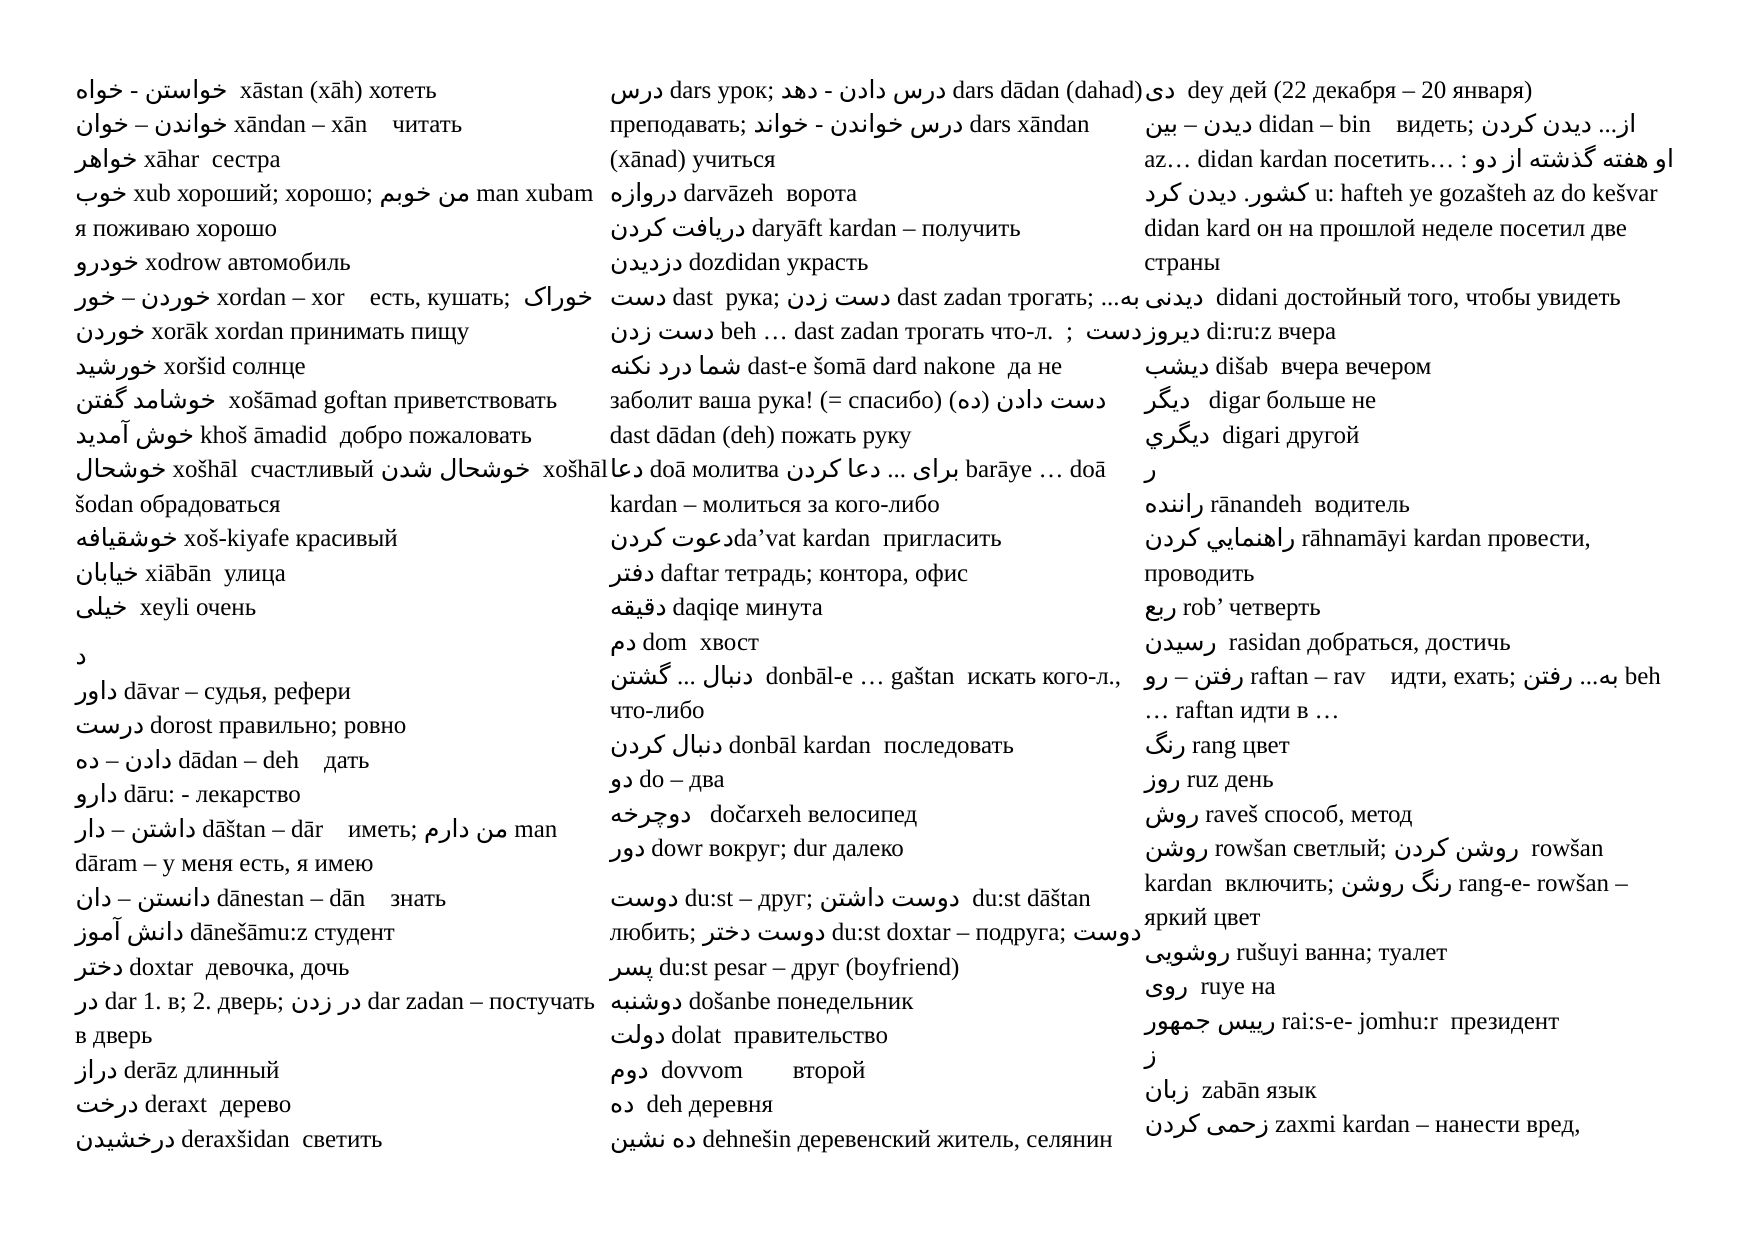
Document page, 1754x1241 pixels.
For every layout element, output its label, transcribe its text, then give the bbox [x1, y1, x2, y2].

text دوست du:st – друг; دوست داشتن du:st dāštan любить; دوست دختر du:st doxtar – подруга; دوست پسر du:st pesar – друг (boyfriend) دوشنبه došanbe понедельник دولت dolat правительство دوم dovvom второй ده deh деревня ده نشین dehnešin деревенский житель, селянин دی dey дей (22 декабря – 20 января) دیدن – بین didan – bin видеть; از... دیدن کردن az… didan kardan посетить… : او هفته گذشته از دو کشور. دیدن کرد u: hafteh ye gozašteh az do kešvar didan kard он на прошлой неделе посетил две страны دیدنی didani достойный того, чтобы увидеть دیروز di:ru:z вчера دیشب dišab вчера вечером دیگر digar больше не ديگري digari другой ر راننده rānandeh водитель راهنمايي‌ كردن‌ rāhnamāyi kardan провести, проводить ربع rob’ четверть رسیدن rasidan добраться, достичь رفتن – رو raftan – rav идти, ехать; به... رفتن beh … raftan идти в … رنگ rang цвет روز ruz день روش raveš способ, метод روشن rowšan светлый; روشن کردن rowšan kardan включить; رنگ روشن rang-e- rowšan – яркий цвет روشویی rušuyi ванна; туалет روی ruye на رییس جمهور rai:s-e- jomhu:r президент ز زبان zabān язык زحمی کردن zaxmi kardan – нанести вред, причинить боль زدن – زن zadan – zan ударить, коснуться زرد zard желтый زلزله zelzeleh землетрясение زمستان zemestān зима زمين zamin земля زن zan – женщина; жена زندانی کردن zendāni kardan посадить в тюрьму زنگ‌ زدن‌ zang zadan позвонить زیر zir под زیرا zirā так как, потому что س [609, 75, 1679, 1153]
text خاكستري xākestari серый خاموش کردن xāmu:š kardan выключить خانم ها و آقایان خانم xānom ханум, госпожа; خانم جوان xānom-e- javān молодая госпожа xānom-hā va āqāyān! – Дамы и господа! خانواده xānevāde семья خانه xāneh – дом خاور xāvar восток خدا xodā Господь; خدا حافظ xoda hāfez до свидания خر xar осел خراب xarāb сломанный; خراب کردن xarāb kardan сломать, испортить, уничтожить خرداد xordād хордад (22 мая – 21 июня) خروس xorus петух خریدن – خر xaridan – xar купить خندیدن xandidan смеяться خواب xāb - сон خوابیدن – خوابـ xābidan (xāb) спать خواستن - خواه xāstan (xāh) хотеть خواندن – خوان xāndan – xān читать خواهر xāhar сестра خوب xub хороший; хорошо; من خوبم man xubam я поживаю хорошо خودرو xodrow автомобиль خوردن – خور xordan – xor есть, кушать; خوراک خوردن xorāk xordan принимать пищу خورشيد xoršid солнце خوشامد گفتن xošāmad goftan приветствовать خوش آمدید khoš āmadid добро пожаловать خوشحال xošhāl счастливый خوشحال شدن xošhāl šodan обрадоваться خوشقیافه xoš-kiyafe красивый خیابان xiābān улица خیلی xeyli очень [75, 75, 609, 621]
text د داور dāvar – судья, рефери درست dorost правильно; ровно دادن – ده dādan – deh дать دارو dāru: - лекарство داشتن – دار dāštan – dār иметь; من دارم man dāram – у меня есть, я имею دانستن – دان dānestan – dān знать دانش آموز dānešāmu:z студент دختر doxtar девочка, дочь در dar 1. в; 2. дверь; در زدن dar zadan – постучать в дверь دراز derāz длинный درخت deraxt дерево درخشیدن deraхšidan светить درس dars урок; درس دادن - دهد dars dādan (dahad) преподавать; درس خواندن - خواند dars xāndan (xānad) учиться دروازه darvāzeh ворота دریافت کردن daryāft kardan – получить دزدیدن dozdidan украсть دست dast рука; دست زدن dast zadan трогать; به... دست زدن beh … dast zadan трогать что-л. ; دست شما درد نکنه dast-e šomā dard nakone да не заболит ваша рука! (= спасибо) دست دادن (ده) dast dādan (deh) пожать руку دعا doā молитва برای ... دعا کردن barāye … doā kardan – молиться за кого-либо دعوت کردنda’vat kardan пригласить دفتر daftar тетрадь; контора, офис دقیقه daqiqe минута دم dom хвост دنبال ... گشتن donbāl-e … gaštan искать кого-л., что-либо دنبال کردن donbāl kardan последовать دو do – два دوچرخه dočarxeh велосипед دور dowr вокруг; dur далеко [75, 75, 1144, 1153]
